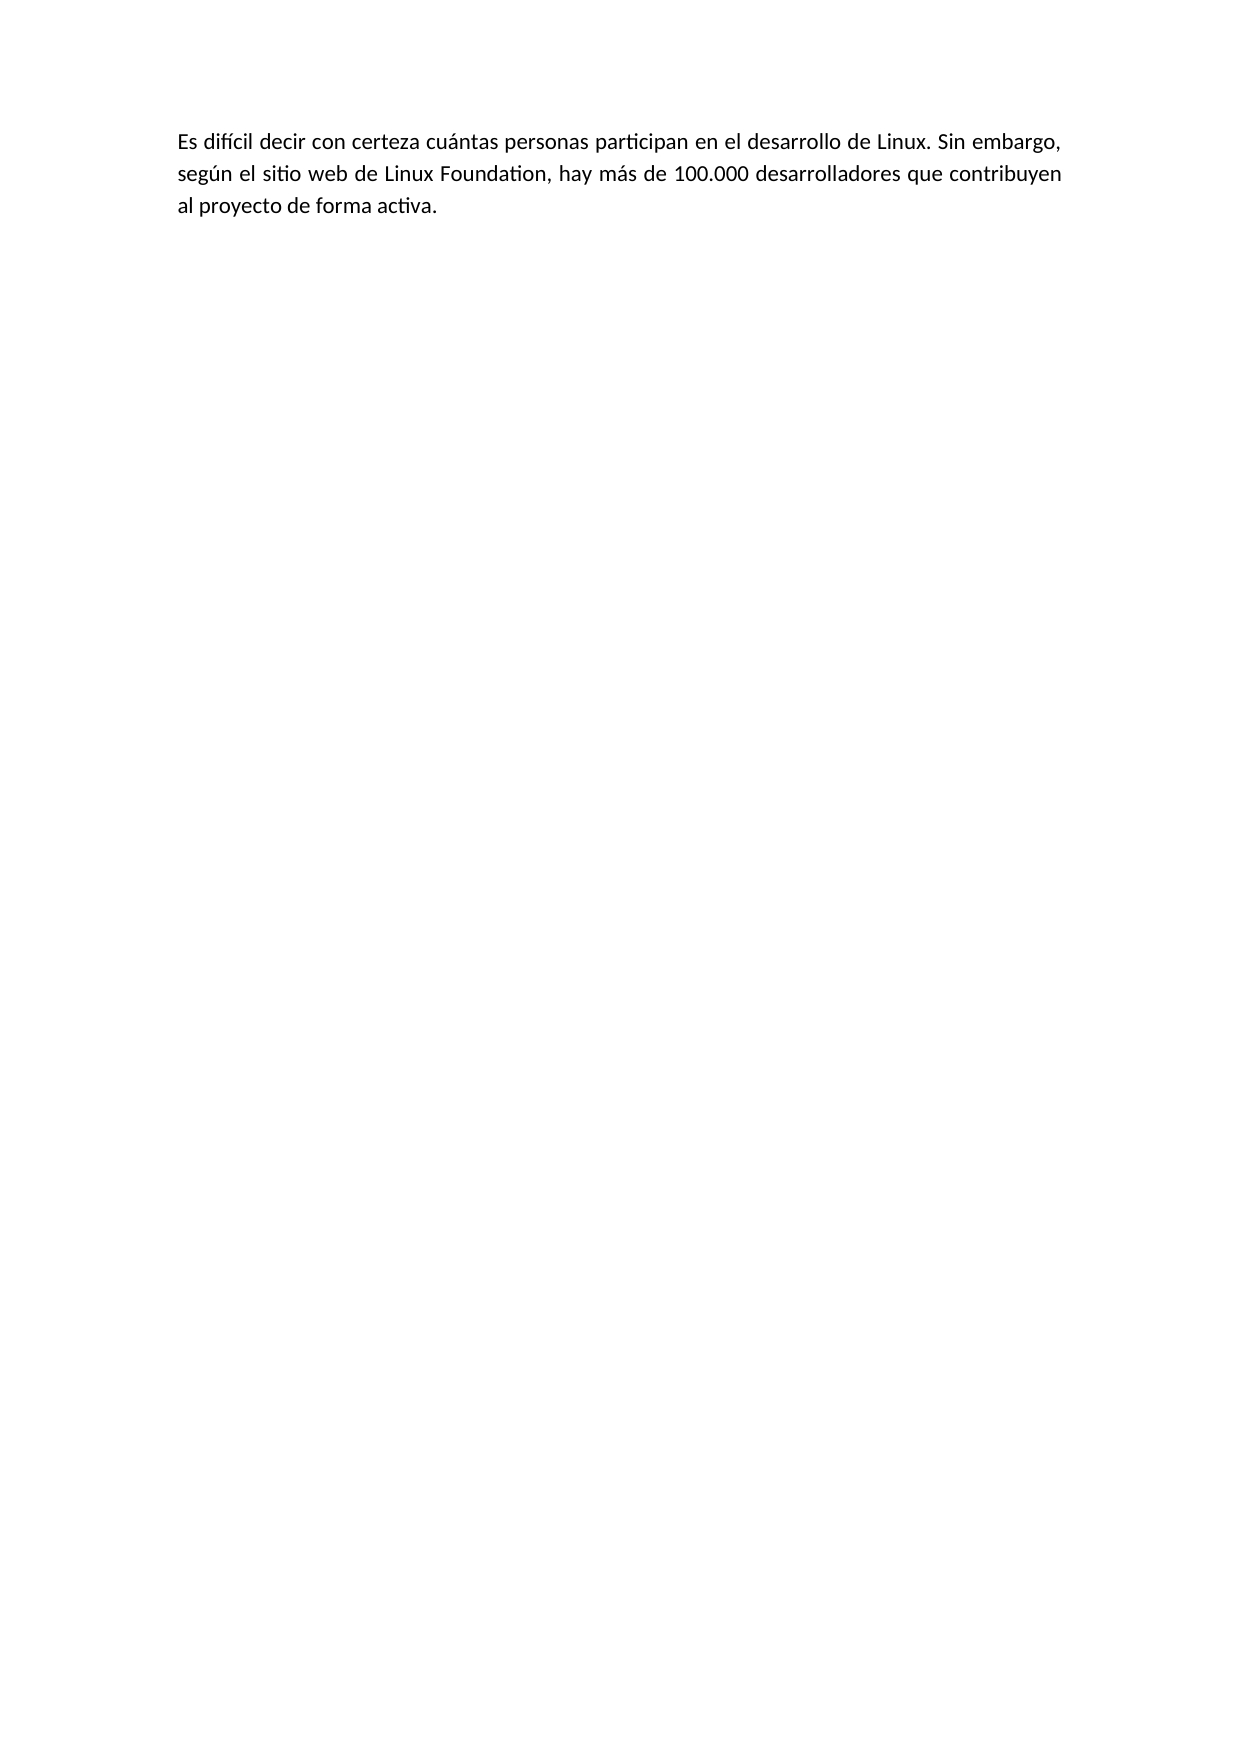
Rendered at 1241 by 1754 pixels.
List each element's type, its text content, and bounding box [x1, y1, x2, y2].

text Es difícil decir con certeza cuántas personas participan en el desarrollo de Linux. Sin embargo, según el sitio web de Linux Foundation, hay más de 100.000 desarrolladores que contribuyen al proyecto de forma activa. [177, 127, 1063, 219]
